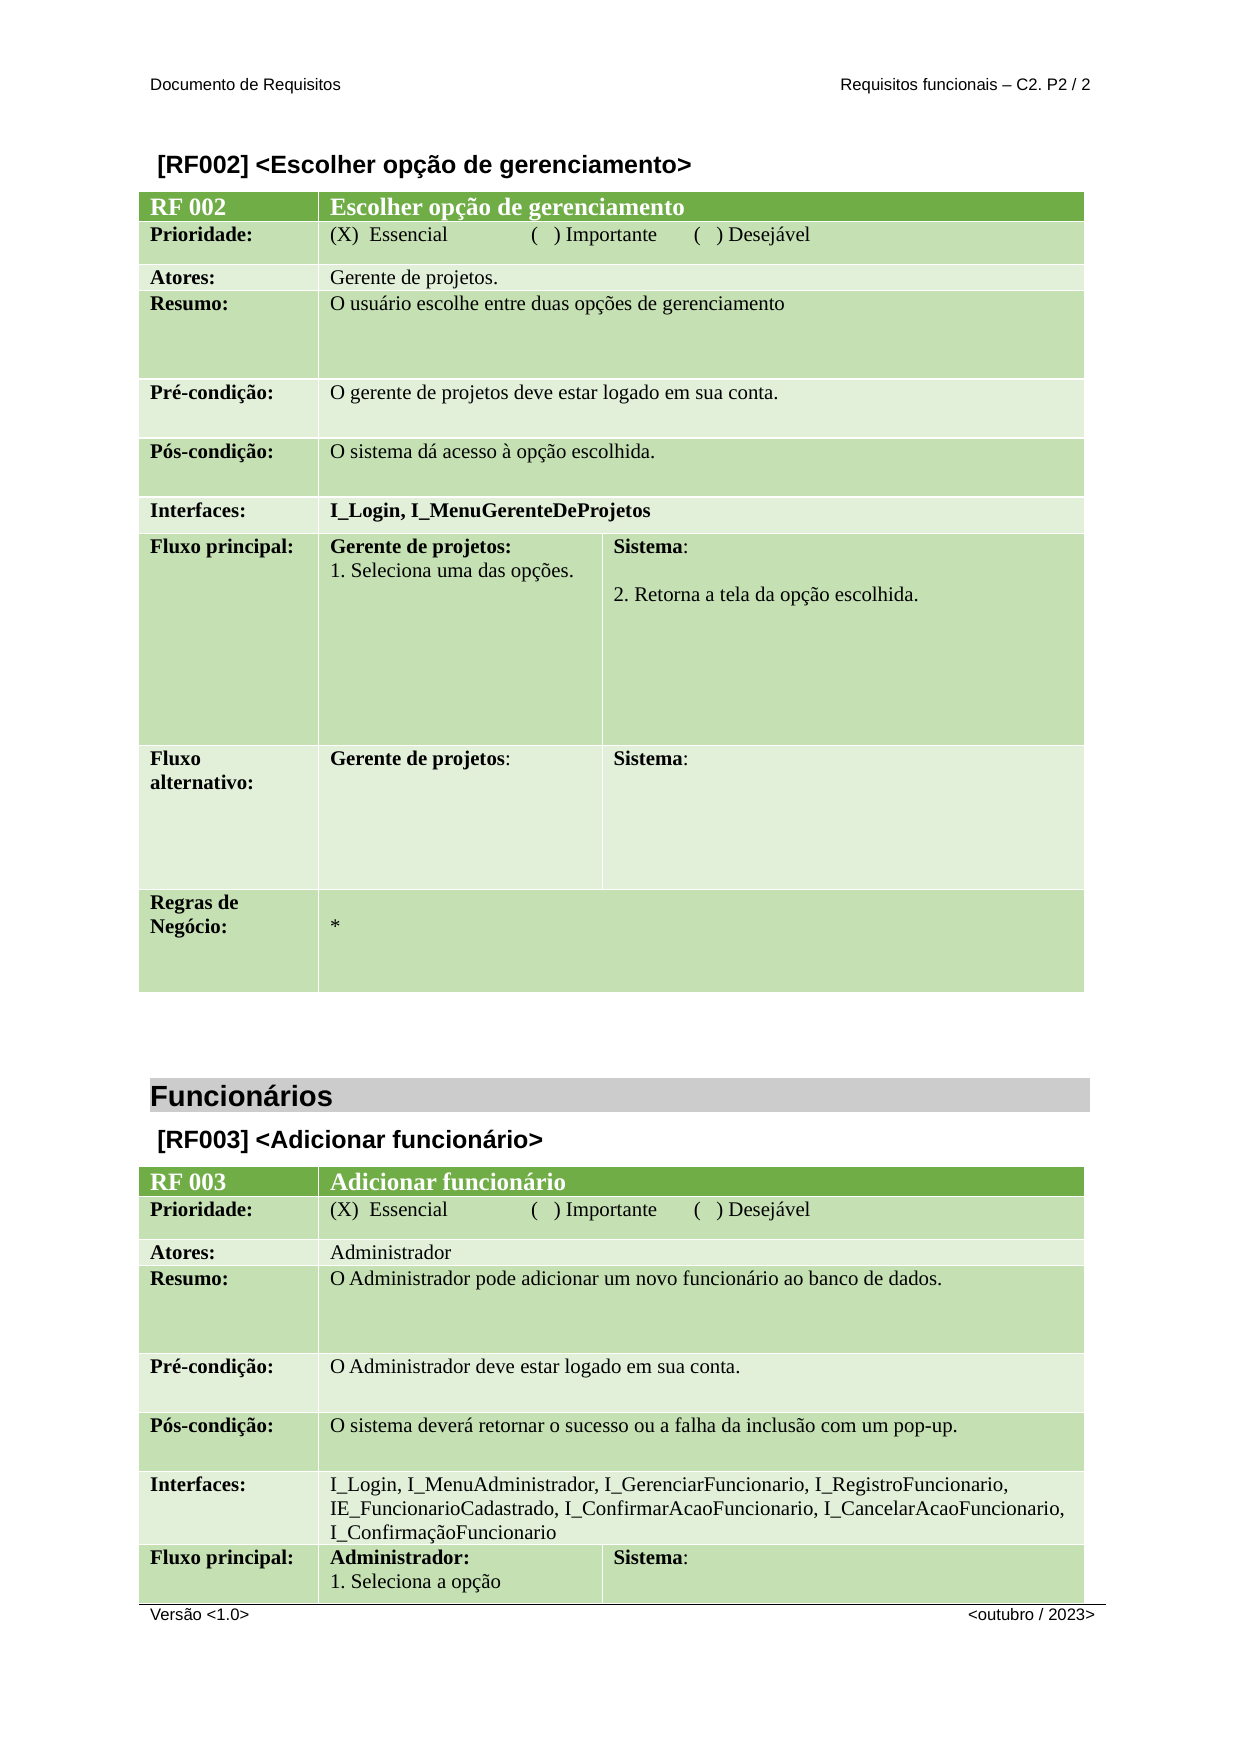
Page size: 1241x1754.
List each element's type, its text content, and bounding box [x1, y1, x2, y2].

table_cell O sistema deverá retornar o sucesso ou a falha da inclusão com um pop-up. [319, 1413, 1084, 1471]
table_cell I_Login, I_MenuAdministrador, I_GerenciarFuncionario, I_RegistroFuncionario, IE_FuncionarioCadastrado, I_ConfirmarAcaoFuncionario, I_CancelarAcaoFuncionario, I_ConfirmaçãoFuncionario [319, 1472, 1084, 1544]
table_cell Interfaces: [139, 1472, 318, 1544]
subtitle Funcionários [150, 1078, 1090, 1112]
table_header Adicionar funcionário [319, 1167, 1084, 1196]
table_cell I_Login, I_MenuGerenteDeProjetos [319, 498, 1084, 533]
table_cell O Administrador pode adicionar um novo funcionário ao banco de dados. [319, 1266, 1084, 1353]
table_header RF 002 [139, 192, 318, 221]
table_cell (X) Essencial ( ) Importante ( ) Desejável [319, 1197, 1084, 1239]
table_cell O usuário escolhe entre duas opções de gerenciamento [319, 291, 1084, 378]
table_cell Sistema: 2. Retorna a tela da opção escolhida. [603, 534, 1084, 745]
table_cell Pós-condição: [139, 1413, 318, 1471]
table_cell Prioridade: [139, 1197, 318, 1239]
table_cell O gerente de projetos deve estar logado em sua conta. [319, 380, 1084, 437]
table_cell O Administrador deve estar logado em sua conta. [319, 1354, 1084, 1412]
text [RF002] <Escolher opção de gerenciamento> [150, 150, 1090, 179]
table_cell Pré-condição: [139, 380, 318, 437]
table_header Escolher opção de gerenciamento [319, 192, 1084, 221]
table_cell Administrador: 1. Seleciona a opção [319, 1545, 602, 1603]
table_cell Atores: [139, 1240, 318, 1265]
table_cell Atores: [139, 265, 318, 290]
table_cell Interfaces: [139, 498, 318, 533]
table_cell Pré-condição: [139, 1354, 318, 1412]
table_header RF 003 [139, 1167, 318, 1196]
table_cell Pós-condição: [139, 439, 318, 496]
table_cell Regras de Negócio: [139, 890, 318, 992]
table_cell Gerente de projetos: 1. Seleciona uma das opções. [319, 534, 602, 745]
text [RF003] <Adicionar funcionário> [150, 1124, 1090, 1153]
table_cell Gerente de projetos. [319, 265, 1084, 290]
table_cell * [319, 890, 1084, 992]
table_cell O sistema dá acesso à opção escolhida. [319, 439, 1084, 496]
table_cell (X) Essencial ( ) Importante ( ) Desejável [319, 222, 1084, 264]
table_cell Gerente de projetos: [319, 746, 602, 889]
table_cell Administrador [319, 1240, 1084, 1265]
table_cell Fluxo alternativo: [139, 746, 318, 889]
table_cell Resumo: [139, 1266, 318, 1353]
table_cell Fluxo principal: [139, 1545, 318, 1603]
table_cell Prioridade: [139, 222, 318, 264]
table_cell Fluxo principal: [139, 534, 318, 745]
table_cell Sistema: [603, 1545, 1084, 1603]
table_cell Sistema: [603, 746, 1084, 889]
table_cell Resumo: [139, 291, 318, 378]
